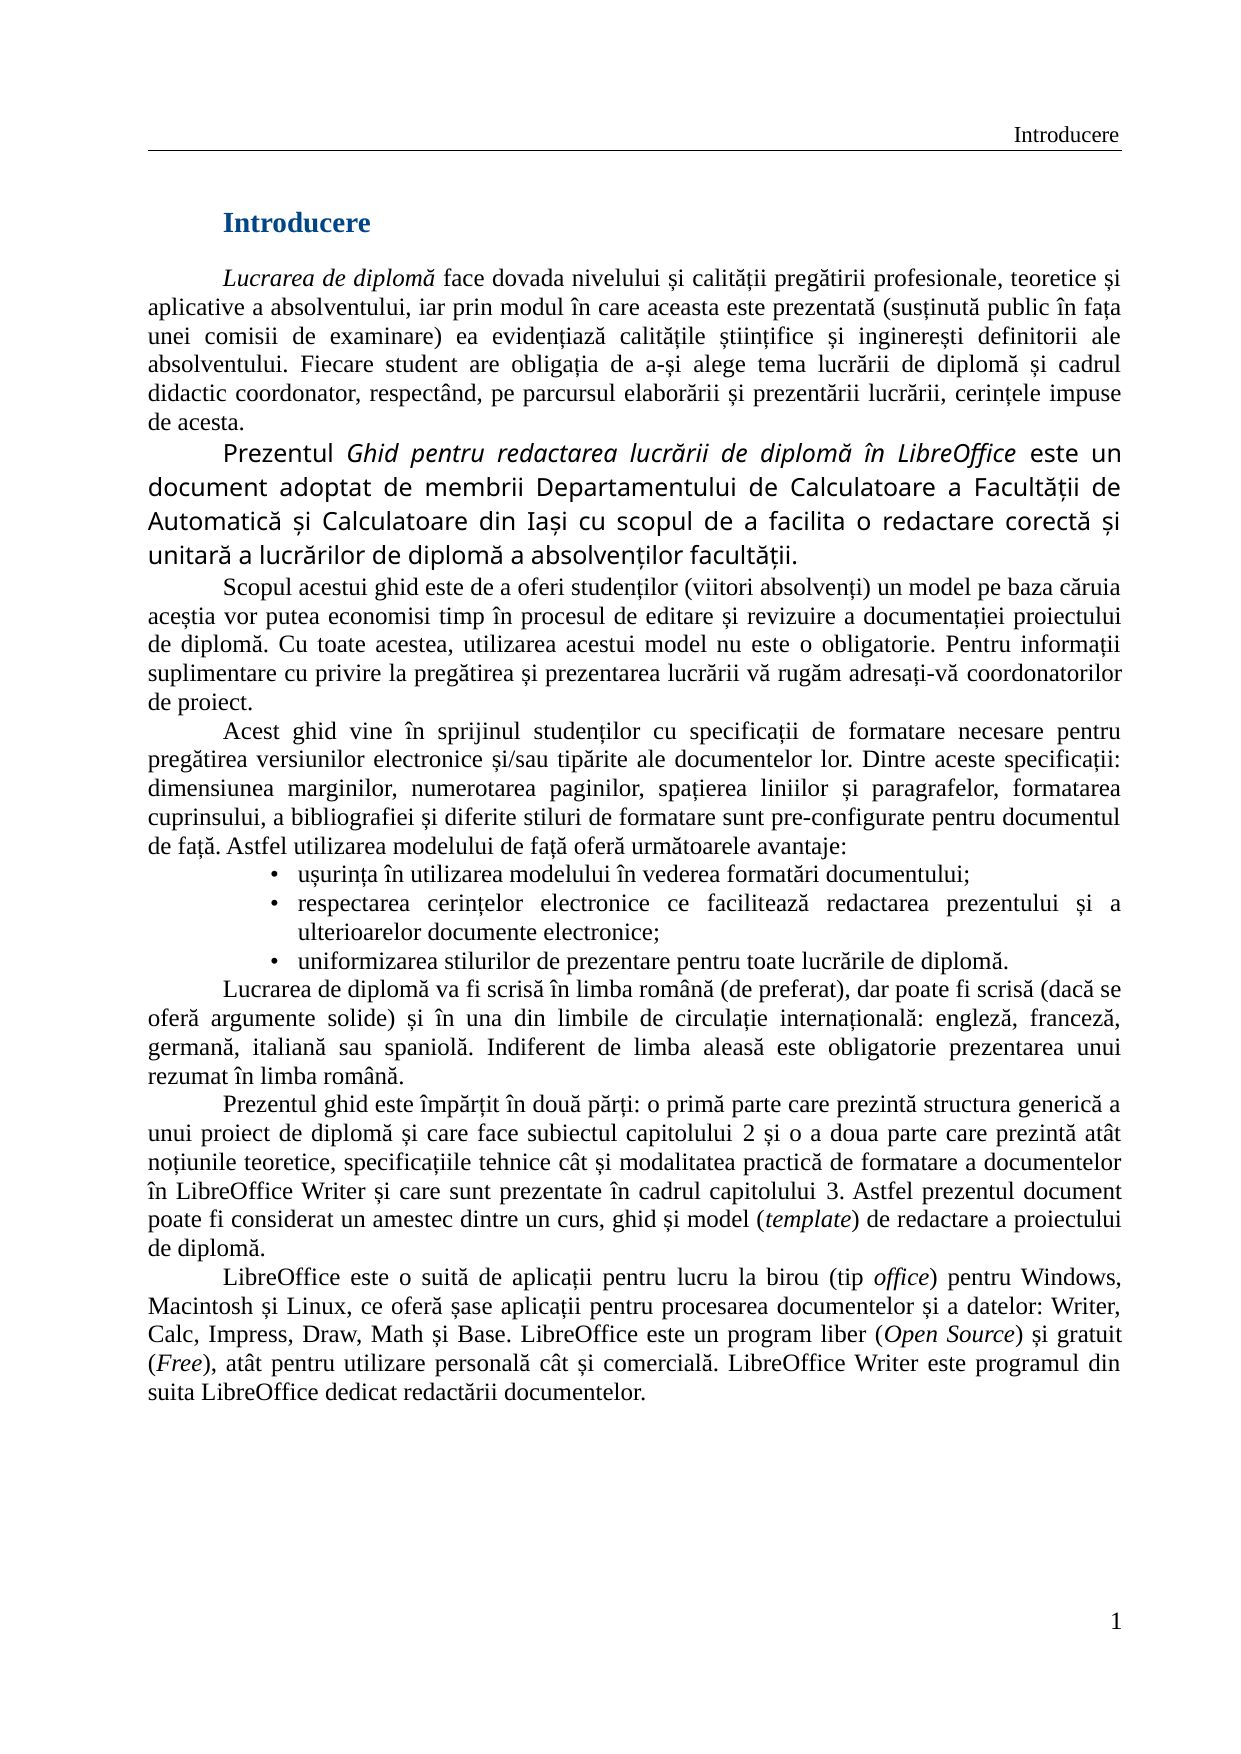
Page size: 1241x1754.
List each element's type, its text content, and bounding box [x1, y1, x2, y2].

text Lucrarea de diplomă face dovada nivelului și calității pregătirii profesionale, teoretice și aplicative a absolventului, iar prin modul în care aceasta este prezentată (susținută public în fața unei comisii de examinare) ea evidențiază calitățile științifice și inginerești definitorii ale absolventului. Fiecare student are obligația de a-și alege tema lucrării de diplomă și cadrul didactic coordonator, respectând, pe parcursul elaborării și prezentării lucrării, cerințele impuse de acesta. [148, 263, 1122, 436]
subtitle Introducere [148, 205, 1122, 238]
list uniformizarea stilurilor de prezentare pentru toate lucrările de diplomă. [279, 946, 1122, 974]
list ușurința în utilizarea modelului în vederea formatări documentului; [279, 859, 1122, 888]
text LibreOffice este o suită de aplicații pentru lucru la birou (tip office) pentru Windows, Macintosh și Linux, ce oferă șase aplicații pentru procesarea documentelor și a datelor: Writer, Calc, Impress, Draw, Math și Base. LibreOffice este un program liber (Open Source) și gratuit (Free), atât pentru utilizare personală cât și comercială. LibreOffice Writer este programul din suita LibreOffice dedicat redactării documentelor. [148, 1262, 1122, 1406]
text Prezentul Ghid pentru redactarea lucrării de diplomă în LibreOffice este un document adoptat de membrii Departamentului de Calculatoare a Facultății de Automatică și Calculatoare din Iași cu scopul de a facilita o redactare corectă și unitară a lucrărilor de diplomă a absolvenților facultății. [148, 436, 1122, 572]
list respectarea cerințelor electronice ce facilitează redactarea prezentului și a ulterioarelor documente electronice; [279, 888, 1122, 946]
text Acest ghid vine în sprijinul studenților cu specificații de formatare necesare pentru pregătirea versiunilor electronice și/sau tipărite ale documentelor lor. Dintre aceste specificații: dimensiunea marginilor, numerotarea paginilor, spațierea liniilor și paragrafelor, formatarea cuprinsului, a bibliografiei și diferite stiluri de formatare sunt pre-configurate pentru documentul de față. Astfel utilizarea modelului de față oferă următoarele avantaje: [148, 716, 1122, 859]
text Prezentul ghid este împărțit în două părți: o primă parte care prezintă structura generică a unui proiect de diplomă și care face subiectul capitolului 2 și o a doua parte care prezintă atât noțiunile teoretice, specificațiile tehnice cât și modalitatea practică de formatare a documentelor în LibreOffice Writer și care sunt prezentate în cadrul capitolului 3. Astfel prezentul document poate fi considerat un amestec dintre un curs, ghid și model (template) de redactare a proiectului de diplomă. [148, 1089, 1122, 1262]
text Lucrarea de diplomă va fi scrisă în limba română (de preferat), dar poate fi scrisă (dacă se oferă argumente solide) și în una din limbile de circulație internațională: engleză, franceză, germană, italiană sau spaniolă. Indiferent de limba aleasă este obligatorie prezentarea unui rezumat în limba română. [148, 974, 1122, 1089]
text Scopul acestui ghid este de a oferi studenților (viitori absolvenți) un model pe baza căruia aceștia vor putea economisi timp în procesul de editare și revizuire a documentației proiectului de diplomă. Cu toate acestea, utilizarea acestui model nu este o obligatorie. Pentru informații suplimentare cu privire la pregătirea și prezentarea lucrării vă rugăm adresați-vă coordonatorilor de proiect. [148, 572, 1122, 716]
